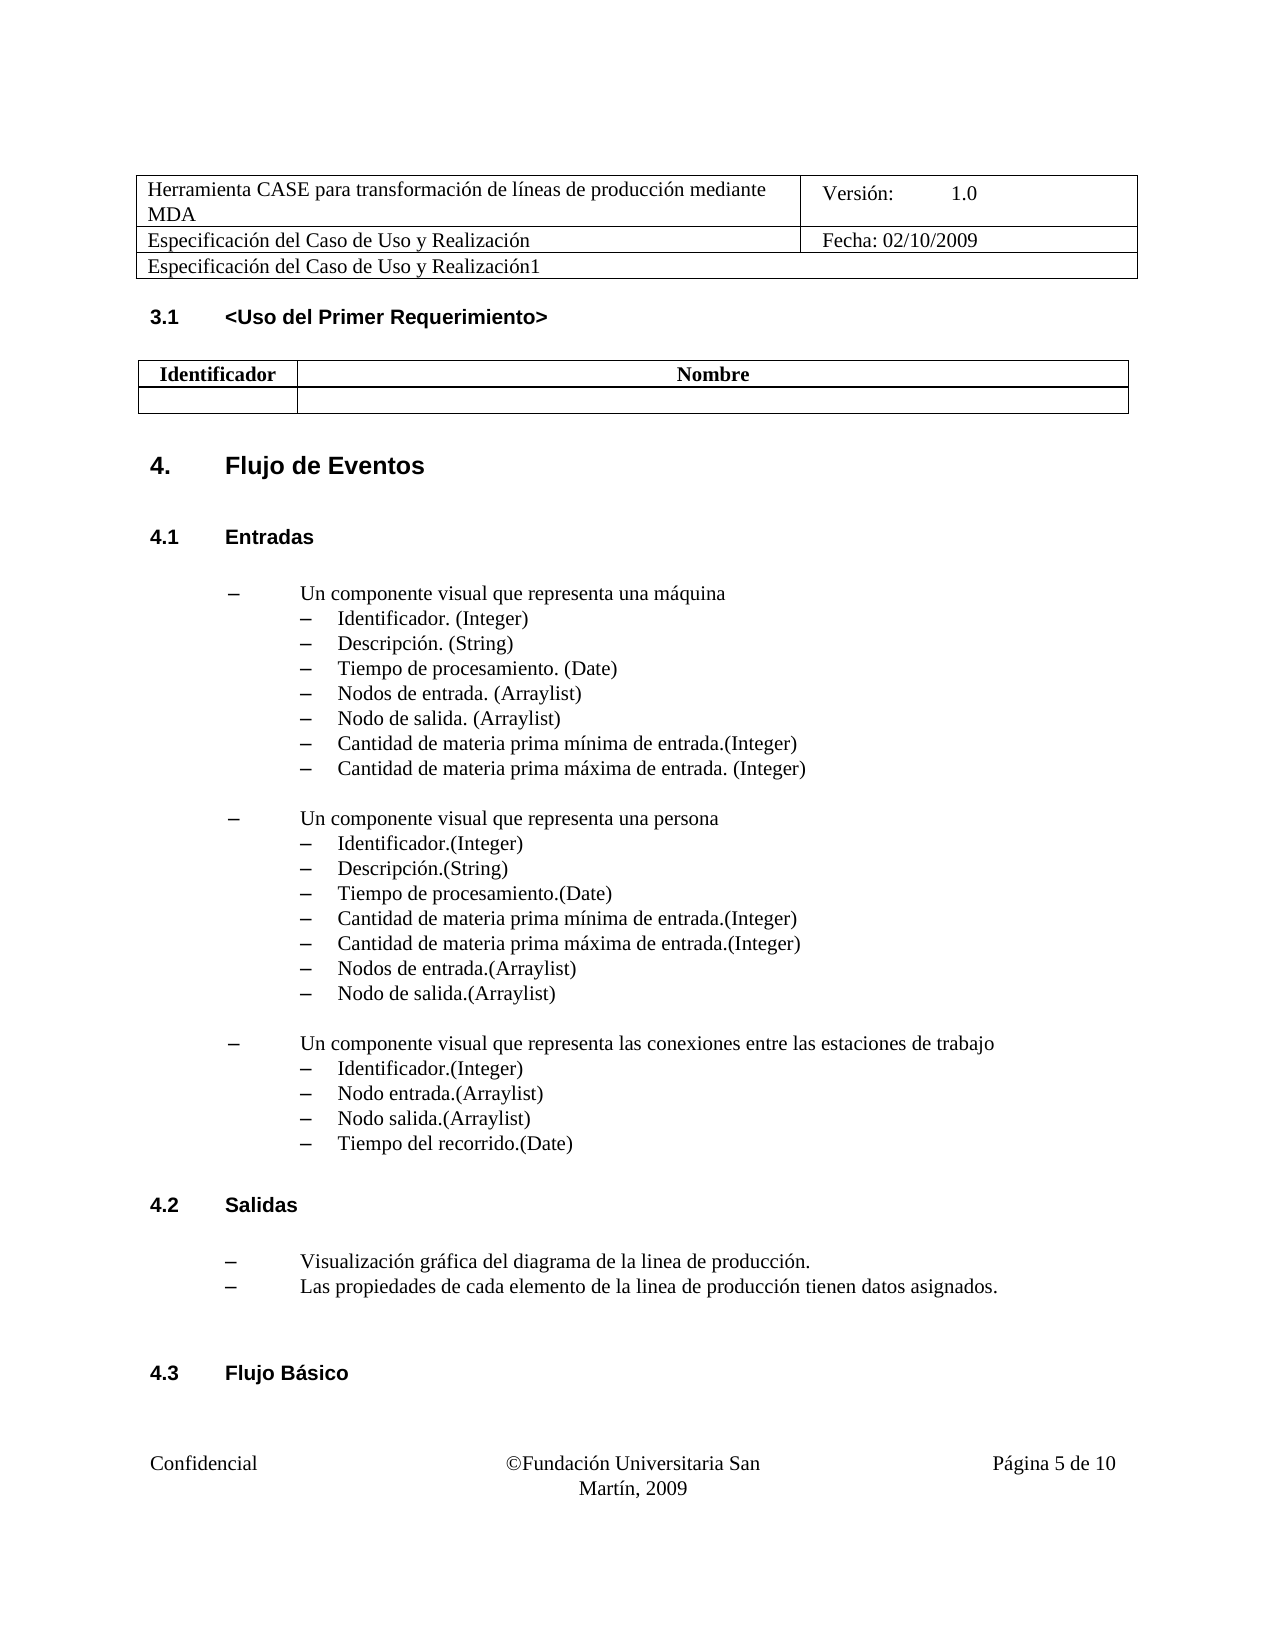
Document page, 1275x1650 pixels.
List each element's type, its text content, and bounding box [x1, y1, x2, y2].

subtitle Flujo Básico [150, 1360, 1125, 1385]
list Nodo salida.(Arraylist) [300, 1105, 1125, 1130]
list Tiempo de procesamiento.(Date) [300, 880, 1125, 905]
subtitle Flujo de Eventos [150, 451, 1125, 480]
list Cantidad de materia prima mínima de entrada.(Integer) [300, 730, 1125, 755]
list Un componente visual que representa una persona [228, 805, 1125, 830]
subtitle Salidas [150, 1192, 1125, 1217]
list Cantidad de materia prima máxima de entrada. (Integer) [300, 755, 1125, 780]
list Identificador.(Integer) [300, 1055, 1125, 1080]
table_header Nombre [298, 361, 1128, 386]
list Tiempo de procesamiento. (Date) [300, 655, 1125, 680]
list Cantidad de materia prima máxima de entrada.(Integer) [300, 930, 1125, 955]
subtitle <Uso del Primer Requerimiento> [150, 304, 1125, 329]
table_cell [139, 388, 297, 412]
table_header Identificador [139, 361, 297, 386]
list Identificador. (Integer) [300, 605, 1125, 630]
list Visualización gráfica del diagrama de la linea de producción. [225, 1248, 1125, 1273]
list Nodos de entrada. (Arraylist) [300, 680, 1125, 705]
list Identificador.(Integer) [300, 830, 1125, 855]
subtitle Entradas [150, 523, 1125, 548]
list Nodos de entrada.(Arraylist) [300, 955, 1125, 980]
list Un componente visual que representa las conexiones entre las estaciones de trabajo [228, 1030, 1125, 1055]
list Un componente visual que representa una máquina [228, 580, 1125, 605]
list Nodo de salida. (Arraylist) [300, 705, 1125, 730]
list Nodo de salida.(Arraylist) [300, 980, 1125, 1005]
list Descripción.(String) [300, 855, 1125, 880]
list Las propiedades de cada elemento de la linea de producción tienen datos asignados. [225, 1273, 1125, 1298]
list Cantidad de materia prima mínima de entrada.(Integer) [300, 905, 1125, 930]
table_cell [298, 388, 1128, 412]
list Tiempo del recorrido.(Date) [300, 1130, 1125, 1155]
list Nodo entrada.(Arraylist) [300, 1080, 1125, 1105]
list Descripción. (String) [300, 630, 1125, 655]
